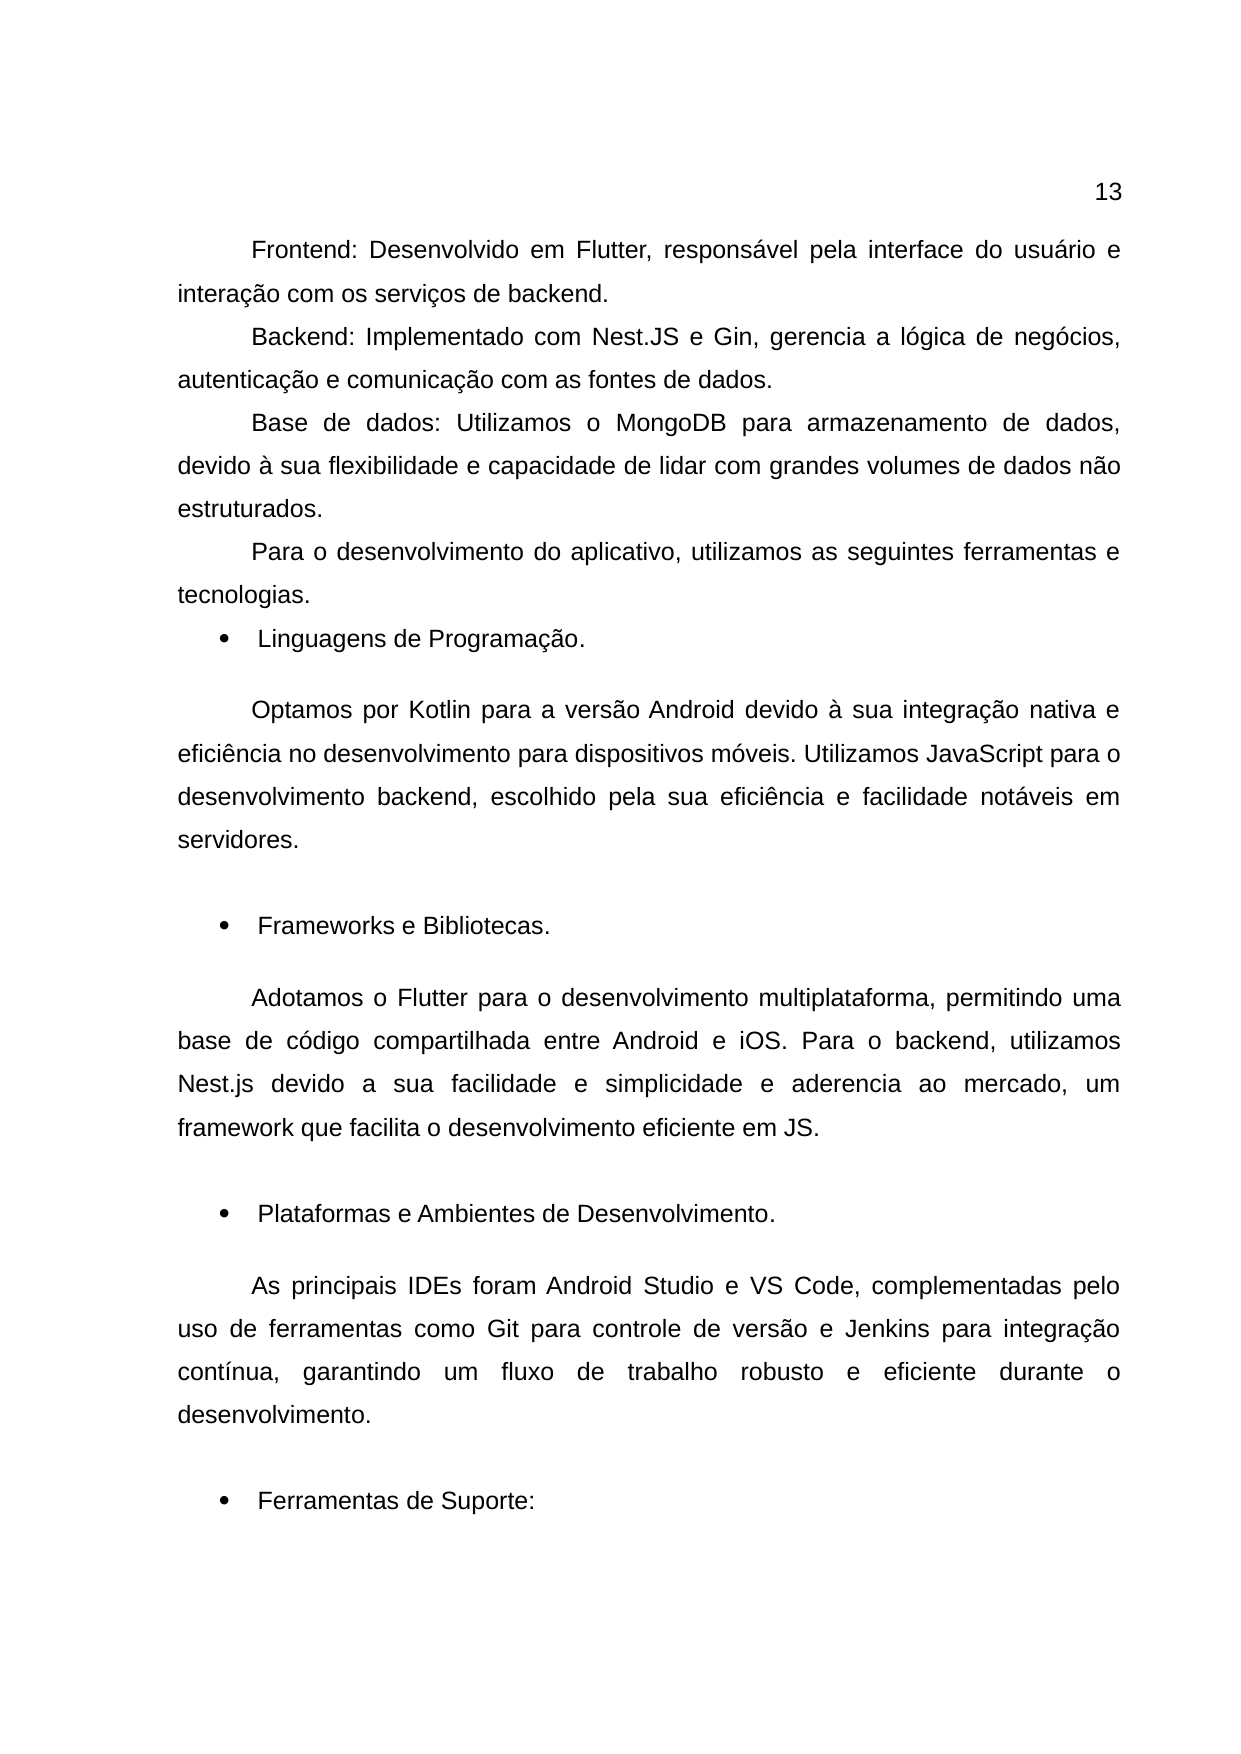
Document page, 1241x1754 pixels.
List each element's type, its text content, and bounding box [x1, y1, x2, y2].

subtitle Linguagens de Programação. [220, 623, 1122, 652]
text Frontend: Desenvolvido em Flutter, responsável pela interface do usuário e interação com os serviços de backend. [177, 235, 1122, 307]
text Optamos por Kotlin para a versão Android devido à sua integração nativa e eficiência no desenvolvimento para dispositivos móveis. Utilizamos JavaScript para o desenvolvimento backend, escolhido pela sua eficiência e facilidade notáveis em servidores. [177, 696, 1122, 854]
text Adotamos o Flutter para o desenvolvimento multiplataforma, permitindo uma base de código compartilhada entre Android e iOS. Para o backend, utilizamos Nest.js devido a sua facilidade e simplicidade e aderencia ao mercado, um framework que facilita o desenvolvimento eficiente em JS. [177, 983, 1122, 1141]
text Para o desenvolvimento do aplicativo, utilizamos as seguintes ferramentas e tecnologias. [177, 537, 1122, 609]
subtitle Ferramentas de Suporte: [220, 1486, 1122, 1515]
text Backend: Implementado com Nest.JS e Gin, gerencia a lógica de negócios, autenticação e comunicação com as fontes de dados. [177, 322, 1122, 393]
subtitle Frameworks e Bibliotecas. [220, 911, 1122, 940]
text Base de dados: Utilizamos o MongoDB para armazenamento de dados, devido à sua flexibilidade e capacidade de lidar com grandes volumes de dados não estruturados. [177, 408, 1122, 523]
text As principais IDEs foram Android Studio e VS Code, complementadas pelo uso de ferramentas como Git para controle de versão e Jenkins para integração contínua, garantindo um fluxo de trabalho robusto e eficiente durante o desenvolvimento. [177, 1271, 1122, 1429]
subtitle Plataformas e Ambientes de Desenvolvimento. [220, 1199, 1122, 1228]
